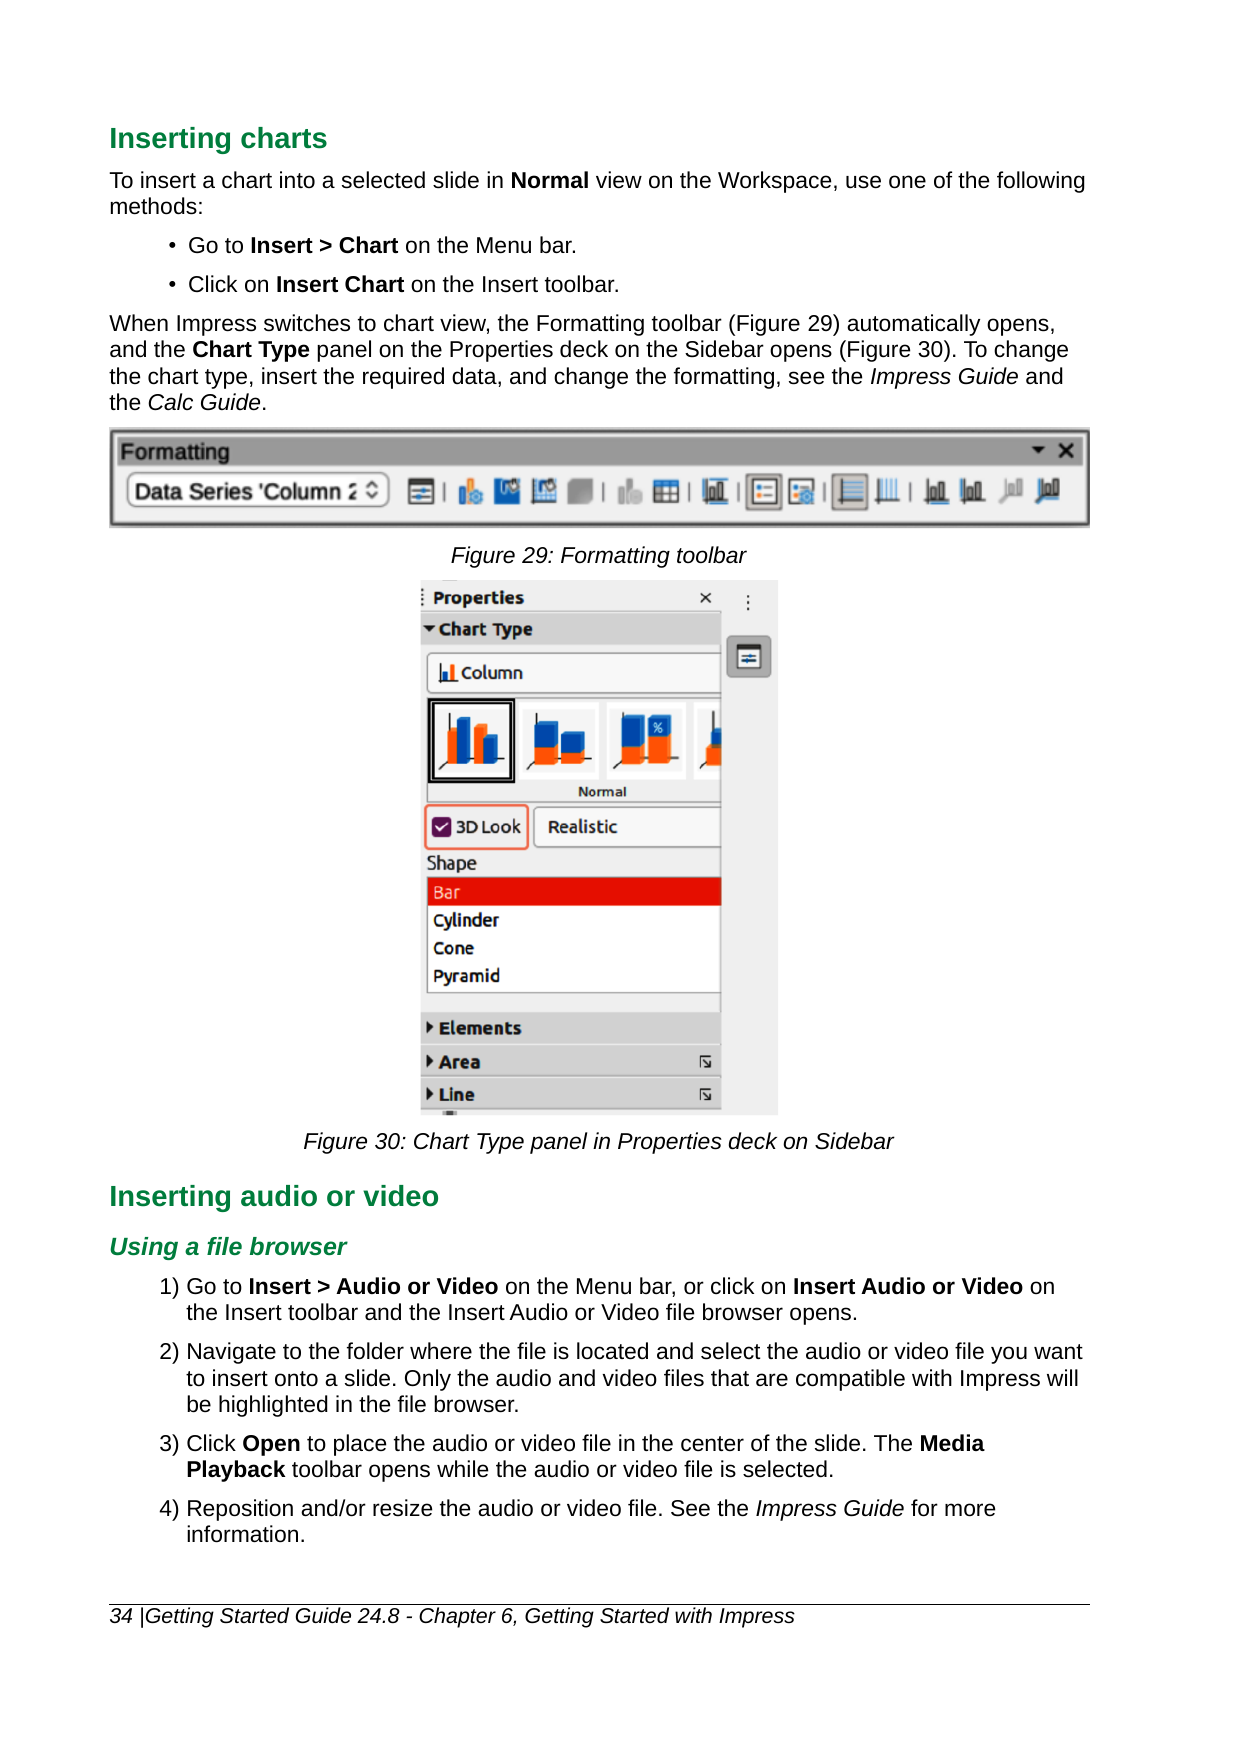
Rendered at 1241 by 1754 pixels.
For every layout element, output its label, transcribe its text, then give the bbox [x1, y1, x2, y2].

list Reposition and/or resize the audio or video file. See the Impress Guide for more information. [186, 1495, 1090, 1548]
picture [420, 580, 779, 1116]
text When Impress switches to chart view, the Formatting toolbar (Figure 29) automatically opens, and the Chart Type panel on the Properties deck on the Sidebar opens (Figure 30). To change the chart type, insert the required data, and change the formatting, see the Impress Guide and the Calc Guide. [109, 310, 1090, 415]
subtitle Inserting audio or video [109, 1179, 1090, 1212]
text Figure 29: Formatting toolbar [109, 542, 1090, 568]
list To insert a chart into a selected slide in Normal view on the Workspace, use one of the following methods: [109, 167, 1090, 220]
list Go to Insert > Audio or Video on the Menu bar, or click on Insert Audio or Video on the Insert toolbar and the Insert Audio or Video file browser opens. [186, 1273, 1090, 1326]
list Click Open to place the audio or video file in the center of the slide. The Media Playback toolbar opens while the audio or video file is selected. [186, 1430, 1090, 1482]
list Navigate to the folder where the file is located and select the audio or video file you want to insert onto a slide. Only the audio and video files that are compatible with Impress will be highlighted in the file browser. [186, 1338, 1090, 1417]
text Figure 30: Chart Type panel in Properties deck on Sidebar [303, 1128, 896, 1154]
subtitle Using a file browser [109, 1232, 1090, 1261]
list Go to Insert > Chart on the Menu bar. [168, 232, 1090, 258]
list Click on Insert Chart on the Insert toolbar. [168, 271, 1090, 297]
picture [109, 427, 1090, 530]
subtitle Inserting charts [109, 121, 1090, 154]
